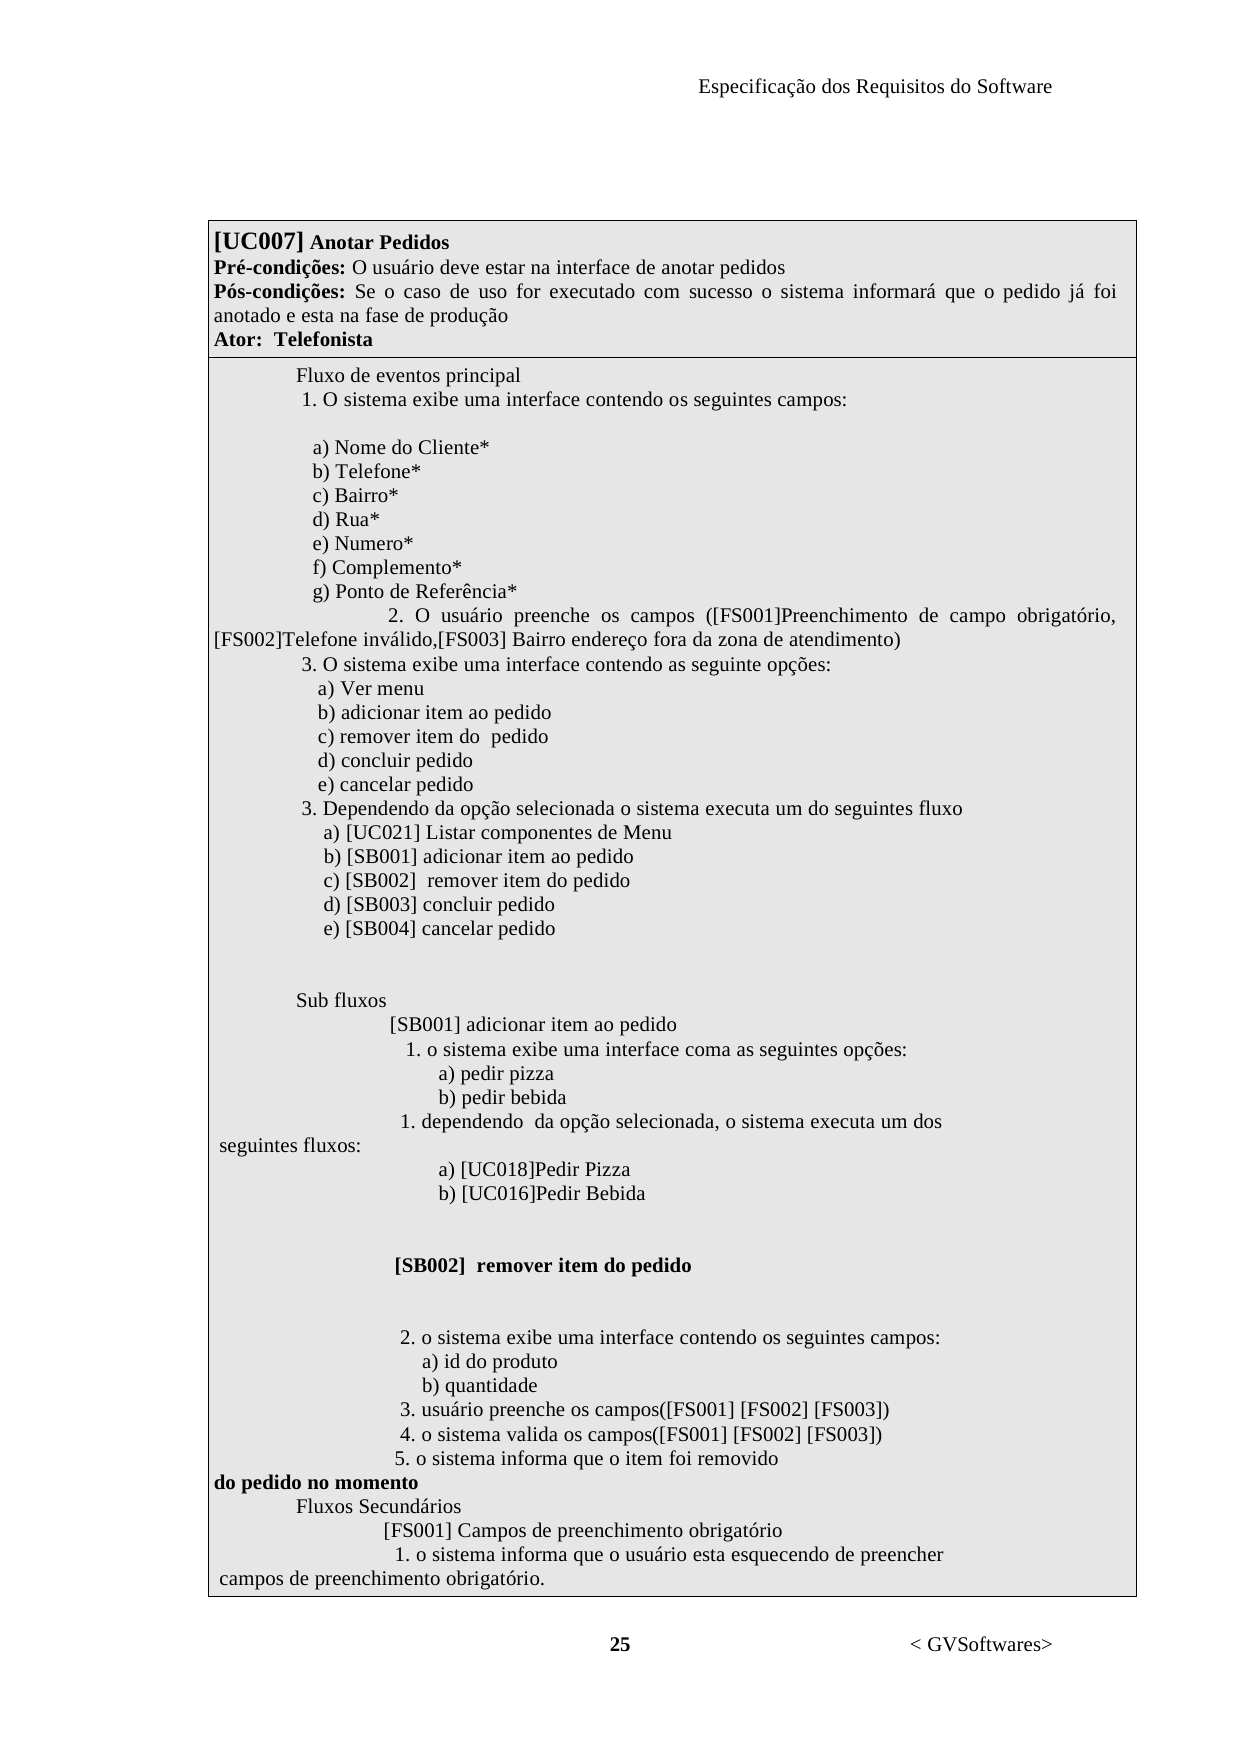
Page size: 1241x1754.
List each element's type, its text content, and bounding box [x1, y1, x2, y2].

table_cell Fluxo de eventos principal 1. O sistema exibe uma interface contendo os seguintes campos: a) Nome do Cliente* b) Telefone* c) Bairro* d) Rua* e) Numero* f) Complemento* g) Ponto de Referência* 2. O usuário preenche os campos ([FS001]Preenchimento de campo obrigatório, [FS002]Telefone inválido,[FS003] Bairro endereço fora da zona de atendimento) 3. O sistema exibe uma interface contendo as seguinte opções: a) Ver menu b) adicionar item ao pedido c) remover item do pedido d) concluir pedido e) cancelar pedido 3. Dependendo da opção selecionada o sistema executa um do seguintes fluxo a) [UC021] Listar componentes de Menu b) [SB001] adicionar item ao pedido c) [SB002] remover item do pedido d) [SB003] concluir pedido e) [SB004] cancelar pedido Sub fluxos [SB001] adicionar item ao pedido 1. o sistema exibe uma interface coma as seguintes opções: a) pedir pizza b) pedir bebida 1. dependendo da opção selecionada, o sistema executa um dos seguintes fluxos: a) [UC018]Pedir Pizza b) [UC016]Pedir Bebida [SB002] remover item do pedido 2. o sistema exibe uma interface contendo os seguintes campos: a) id do produto b) quantidade 3. usuário preenche os campos([FS001] [FS002] [FS003]) 4. o sistema valida os campos([FS001] [FS002] [FS003]) 5. o sistema informa que o item foi removido do pedido no momento Fluxos Secundários [FS001] Campos de preenchimento obrigatório 1. o sistema informa que o usuário esta esquecendo de preencher campos de preenchimento obrigatório. [209, 358, 1136, 1596]
table_header [UC007] Anotar Pedidos Pré-condições: O usuário deve estar na interface de anotar pedidos Pós-condições: Se o caso de uso for executado com sucesso o sistema informará que o pedido já foi anotado e esta na fase de produção Ator: Telefonista [209, 221, 1136, 357]
